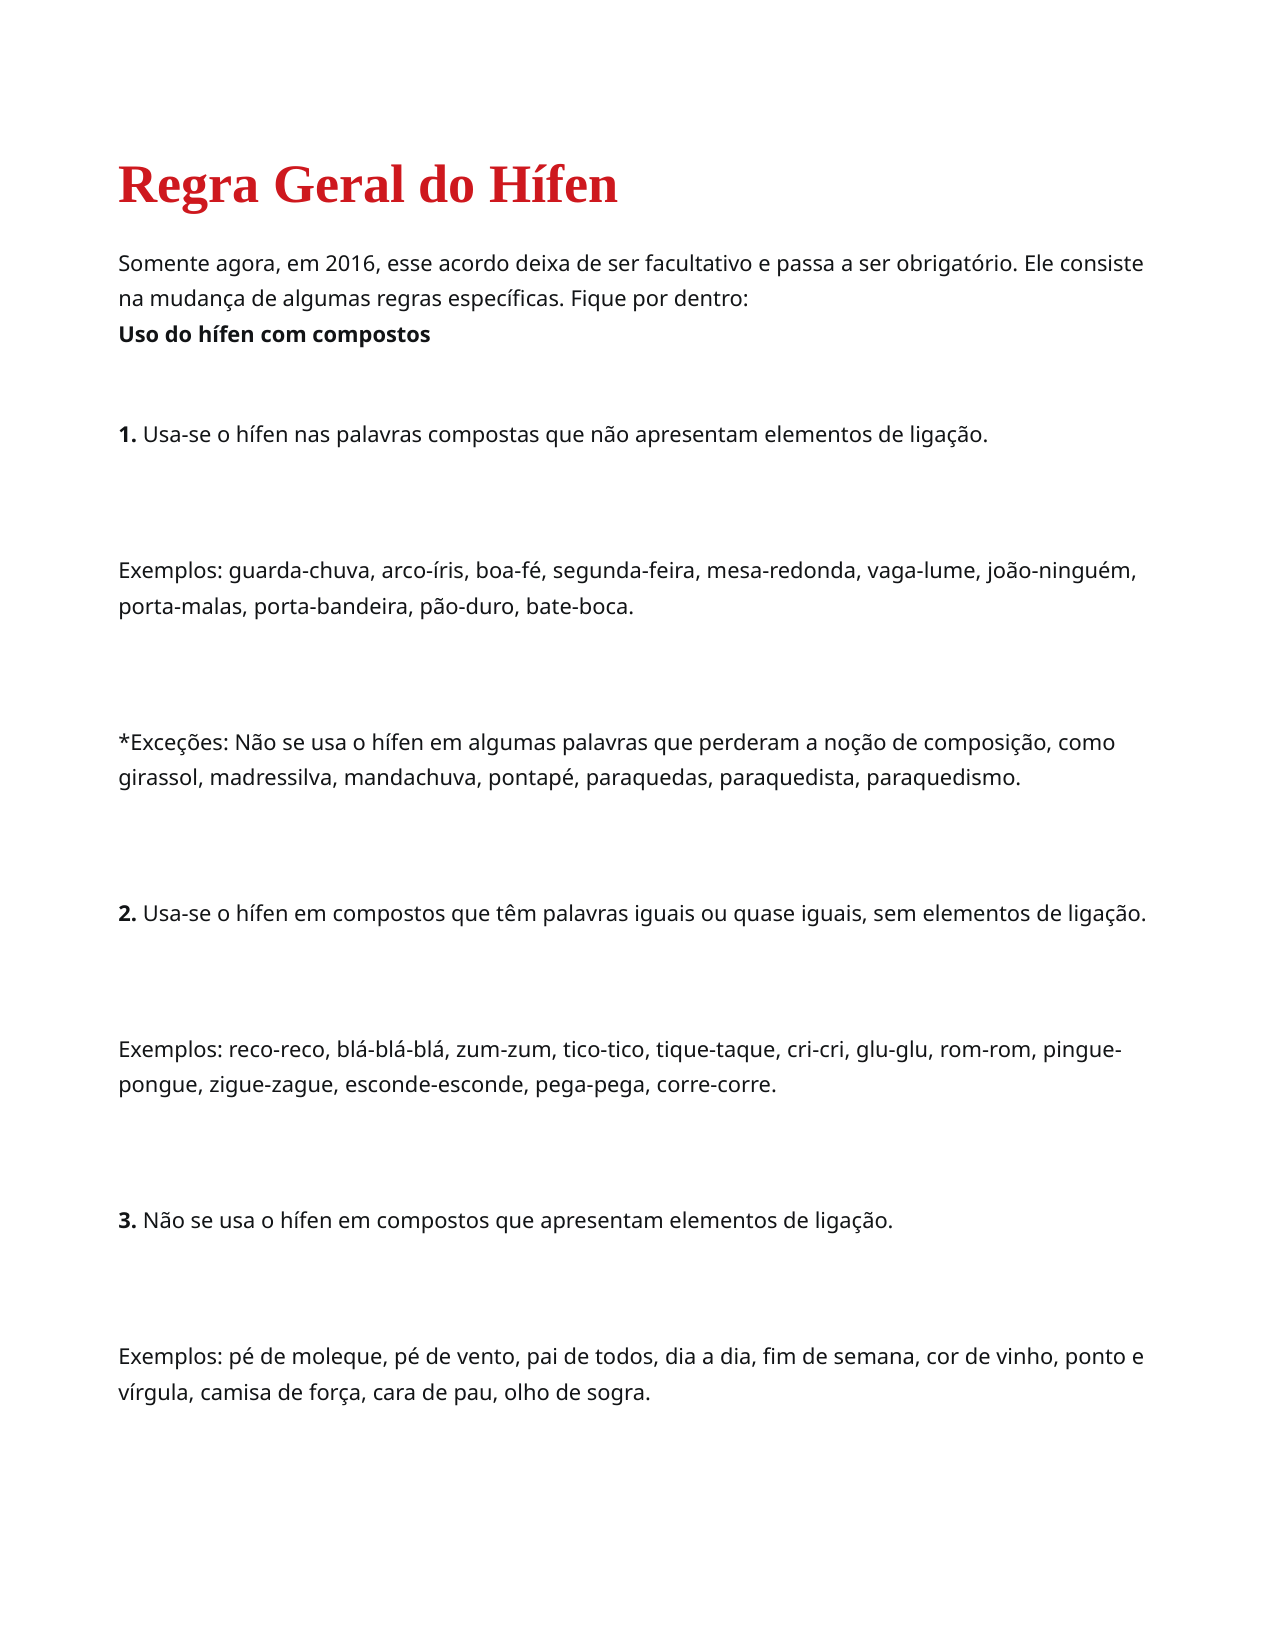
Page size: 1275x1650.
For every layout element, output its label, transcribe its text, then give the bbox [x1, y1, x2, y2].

text Somente agora, em 2016, esse acordo deixa de ser facultativo e passa a ser obrigatório. Ele consiste na mudança de algumas regras específicas. Fique por dentro: Uso do hífen com compostos [118, 247, 1157, 349]
text Exemplos: pé de moleque, pé de vento, pai de todos, dia a dia, fim de semana, cor de vinho, ponto e vírgula, camisa de força, cara de pau, olho de sogra. [118, 1341, 1157, 1406]
text Exemplos: reco-reco, blá-blá-blá, zum-zum, tico-tico, tique-taque, cri-cri, glu-glu, rom-rom, pingue-pongue, zigue-zague, esconde-esconde, pega-pega, corre-corre. [118, 1034, 1157, 1099]
text 1. Usa-se o hífen nas palavras compostas que não apresentam elementos de ligação. [118, 419, 1157, 449]
text *Exceções: Não se usa o hífen em algumas palavras que perderam a noção de composição, como girassol, madressilva, mandachuva, pontapé, paraquedas, paraquedista, paraquedismo. [118, 726, 1157, 792]
text Exemplos: guarda-chuva, arco-íris, boa-fé, segunda-feira, mesa-redonda, vaga-lume, joão-ninguém, porta-malas, porta-bandeira, pão-duro, bate-boca. [118, 555, 1157, 621]
text Regra Geral do Hífen [118, 152, 1157, 214]
text 3. Não se usa o hífen em compostos que apresentam elementos de ligação. [118, 1205, 1157, 1235]
text 2. Usa-se o hífen em compostos que têm palavras iguais ou quase iguais, sem elementos de ligação. [118, 898, 1157, 928]
